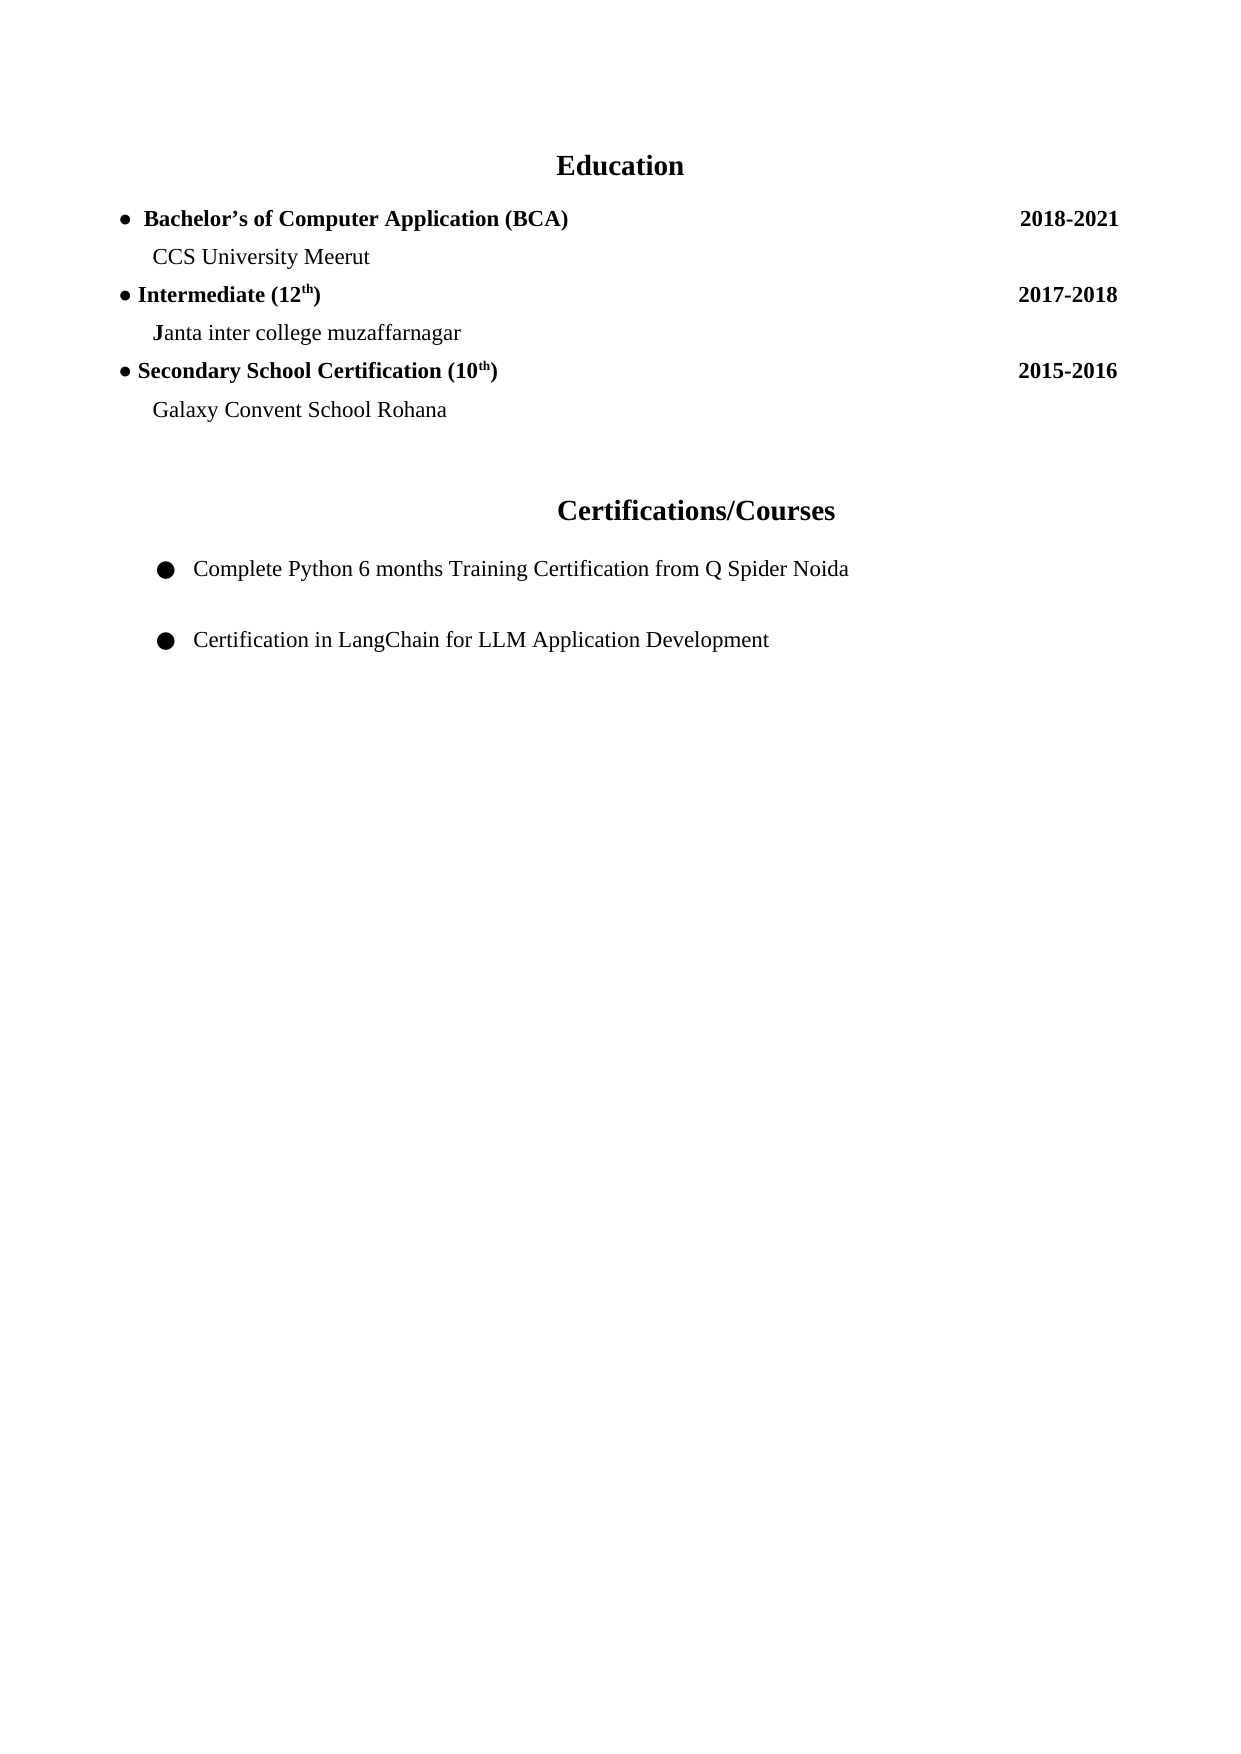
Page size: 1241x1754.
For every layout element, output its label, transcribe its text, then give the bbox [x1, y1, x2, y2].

text ● Secondary School Certification (10th) 2015-2016 [118, 357, 1122, 384]
text Certifications/Courses [118, 493, 1122, 526]
text ● Bachelor’s of Computer Application (BCA) 2018-2021 [118, 204, 1122, 231]
text Education [118, 148, 1122, 182]
list Complete Python 6 months Training Certification from Q Spider Noida [156, 543, 1122, 590]
text ● Intermediate (12th) 2017-2018 [118, 281, 1122, 307]
list Certification in LangChain for LLM Application Development [156, 613, 1122, 660]
text Janta inter college muzaffarnagar [118, 319, 1122, 346]
text Galaxy Convent School Rohana [118, 396, 1122, 422]
text CCS University Meerut [118, 243, 1122, 269]
